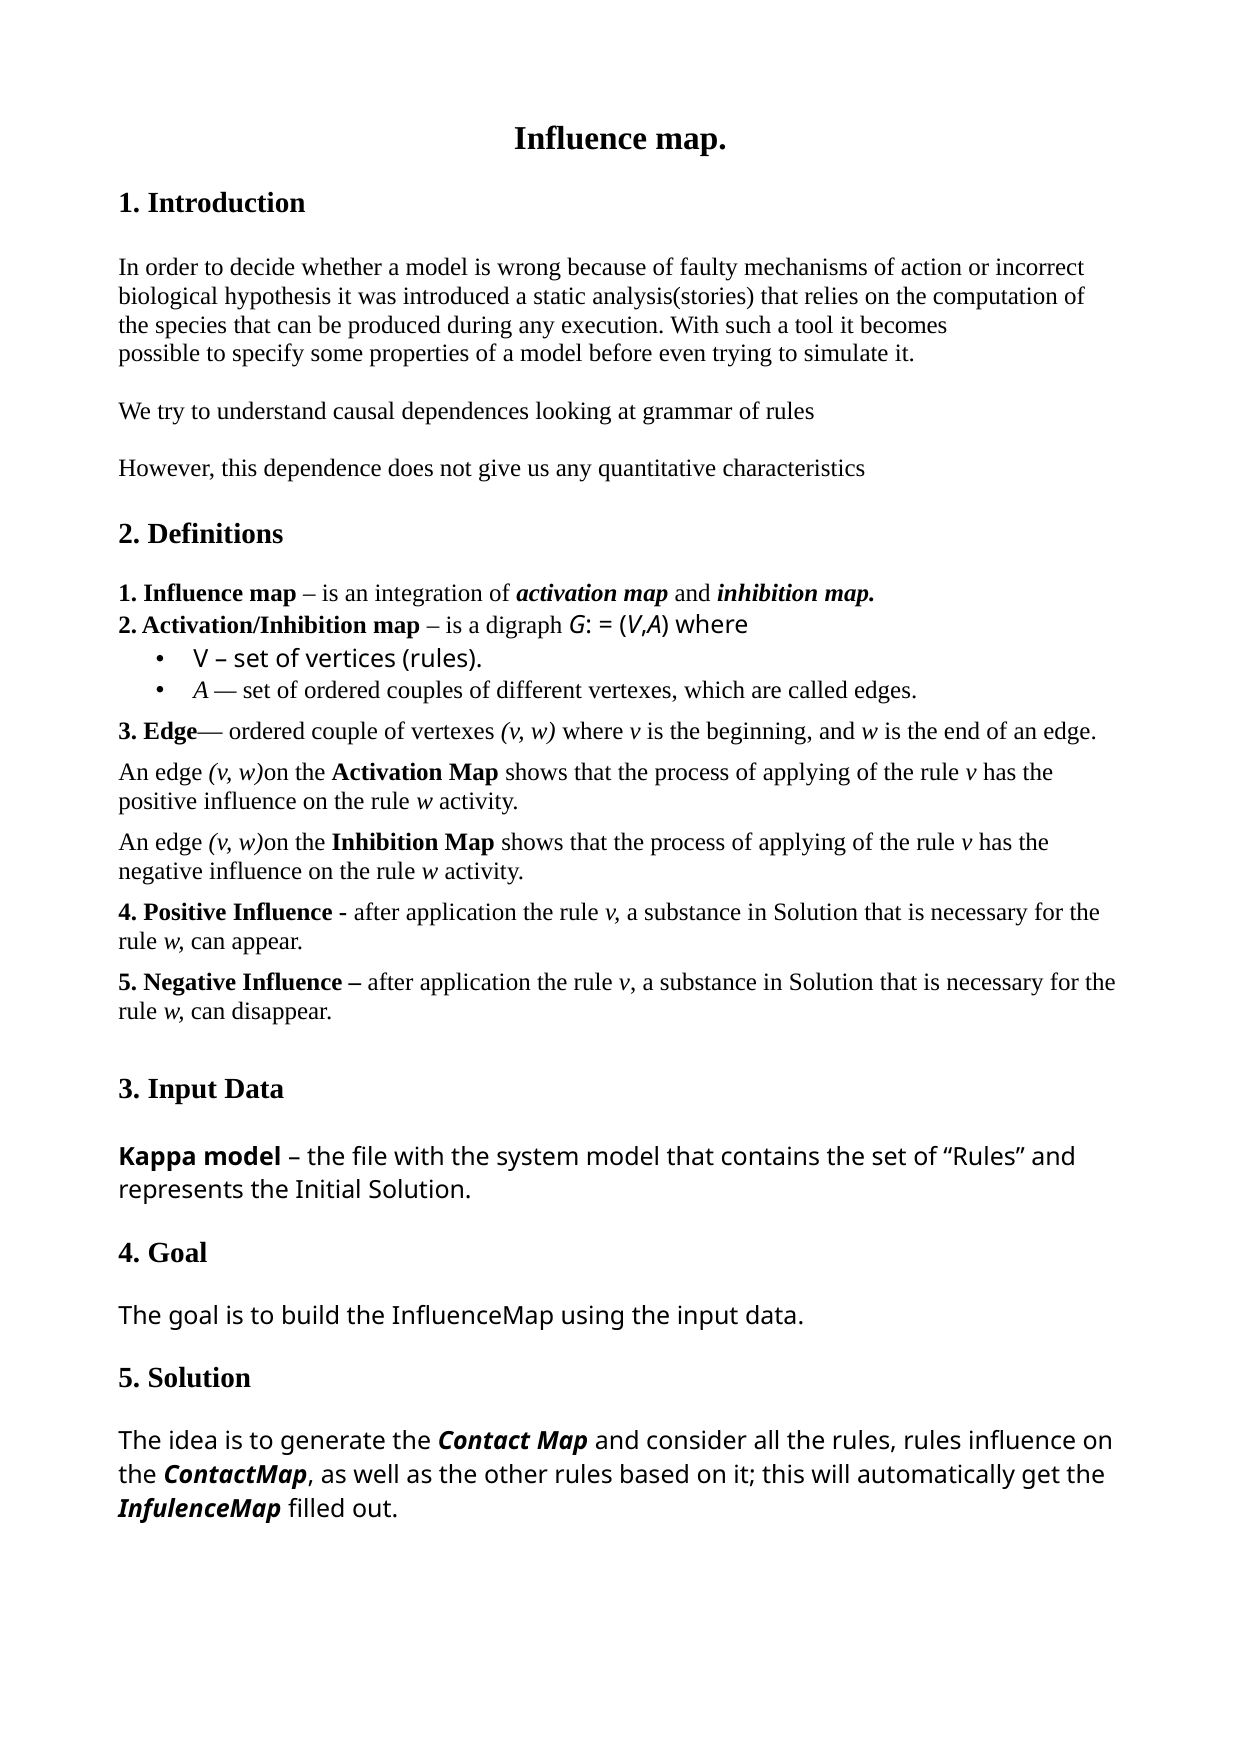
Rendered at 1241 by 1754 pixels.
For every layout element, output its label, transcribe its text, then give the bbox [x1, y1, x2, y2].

text biological hypothesis it was introduced a static analysis(stories) that relies on the computation of [118, 281, 1122, 310]
text The idea is to generate the Contact Map and consider all the rules, rules influence on the ContactMap, as well as the other rules based on it; this will automatically get the InfulenceMap filled out. [118, 1422, 1122, 1524]
text the species that can be produced during any execution. With such a tool it becomes [118, 310, 1122, 338]
text 5. Negative Influence – after application the rule v, a substance in Solution that is necessary for the rule w, can disappear. [118, 967, 1122, 1025]
text 3. Input Data [118, 1037, 1122, 1104]
text 2. Activation/Inhibition map – is a digraph G: = (V,A) where [118, 607, 1122, 641]
text 5. Solution [118, 1360, 1122, 1394]
text However, this dependence does not give us any quantitative characteristics [118, 453, 1122, 482]
text 1. Introduction [118, 156, 1122, 219]
text An edge (v, w)on the Activation Map shows that the process of applying of the rule v has the positive influence on the rule w activity. [118, 757, 1122, 815]
text 1. Influence map – is an integration of activation map and inhibition map. [118, 578, 1122, 607]
list A — set of ordered couples of different vertexes, which are called edges. [156, 675, 1122, 704]
text In order to decide whether a model is wrong because of faulty mechanisms of action or incorrect [118, 252, 1122, 281]
text The goal is to build the InfluenceMap using the input data. [118, 1297, 1122, 1360]
text Kappa model – the file with the system model that contains the set of “Rules” and represents the Initial Solution. [118, 1138, 1122, 1235]
text 4. Positive Influence - after application the rule v, a substance in Solution that is necessary for the rule w, can appear. [118, 897, 1122, 955]
text We try to understand causal dependences looking at grammar of rules [118, 396, 1122, 425]
text 3. Edge— ordered couple of vertexes (v, w) where v is the beginning, and w is the end of an edge. [118, 716, 1122, 745]
text An edge (v, w)on the Inhibition Map shows that the process of applying of the rule v has the negative influence on the rule w activity. [118, 827, 1122, 885]
text Influence map. [118, 118, 1122, 156]
text possible to specify some properties of a model before even trying to simulate it. [118, 338, 1122, 367]
text 4. Goal [118, 1235, 1122, 1268]
text 2. Definitions [118, 482, 1122, 549]
list V – set of vertices (rules). [156, 641, 1122, 675]
